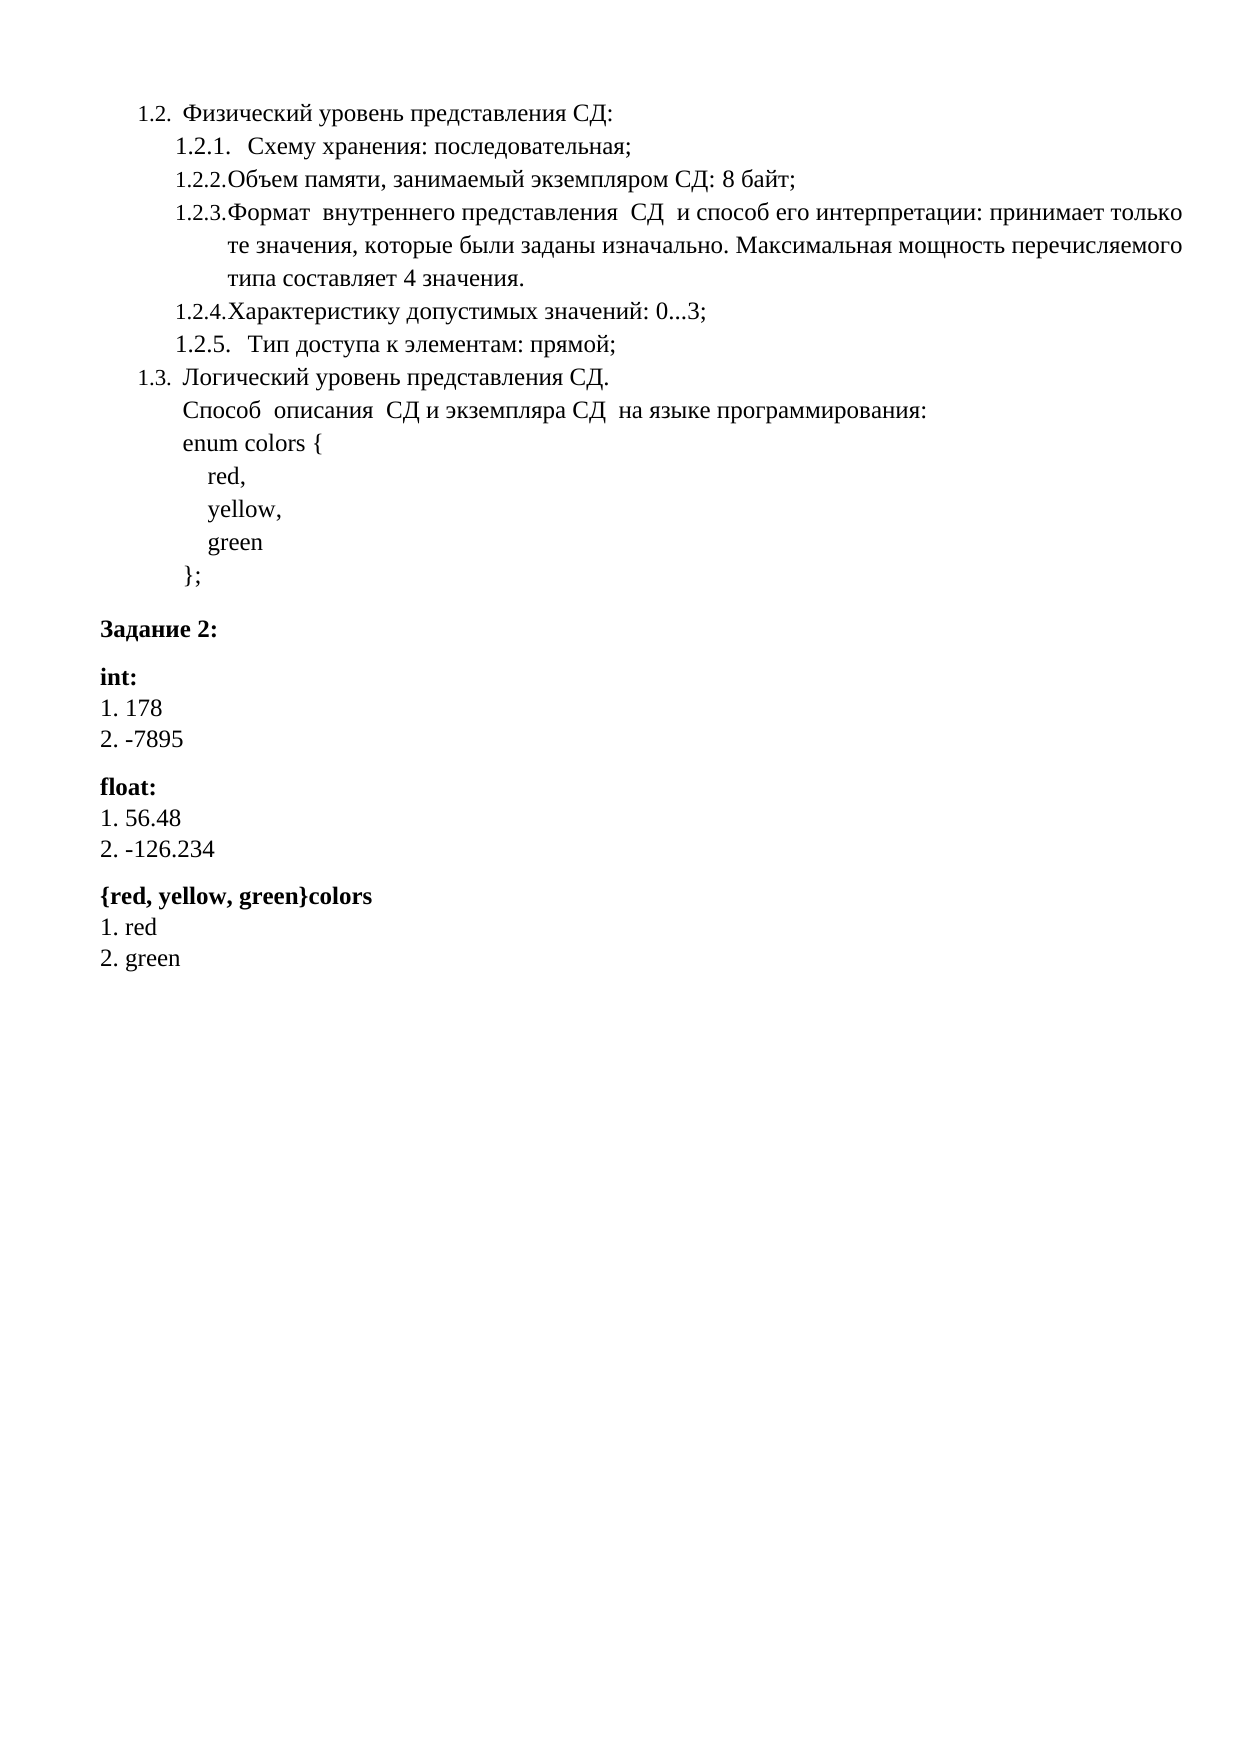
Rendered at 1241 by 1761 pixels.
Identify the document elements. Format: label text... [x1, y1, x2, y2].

list Объем памяти, занимаемый экземпляром СД: 8 байт; [175, 164, 1190, 193]
text float: 1. 56.48 2. -126.234 [100, 772, 1190, 862]
text {red, yellow, green}colors 1. red 2. green [100, 881, 1190, 972]
list Схему хранения: последовательная; [175, 131, 1190, 160]
list Характеристику допустимых значений: 0...3; [175, 296, 1190, 325]
list Тип доступа к элементам: прямой; [175, 329, 1190, 358]
list Логический уровень представления СД. Способ описания СД и экземпляра СД на языке программирования: enum colors { red, yellow, green }; [137, 362, 1190, 589]
list Формат внутреннего представления СД и способ его интерпретации: принимает только те значения, которые были заданы изначально. Максимальная мощность перечисляемого типа составляет 4 значения. [175, 197, 1190, 292]
text int: 1. 178 2. -7895 [100, 662, 1190, 753]
text Задание 2: [100, 614, 1190, 643]
list Физический уровень представления СД: [137, 98, 1190, 127]
